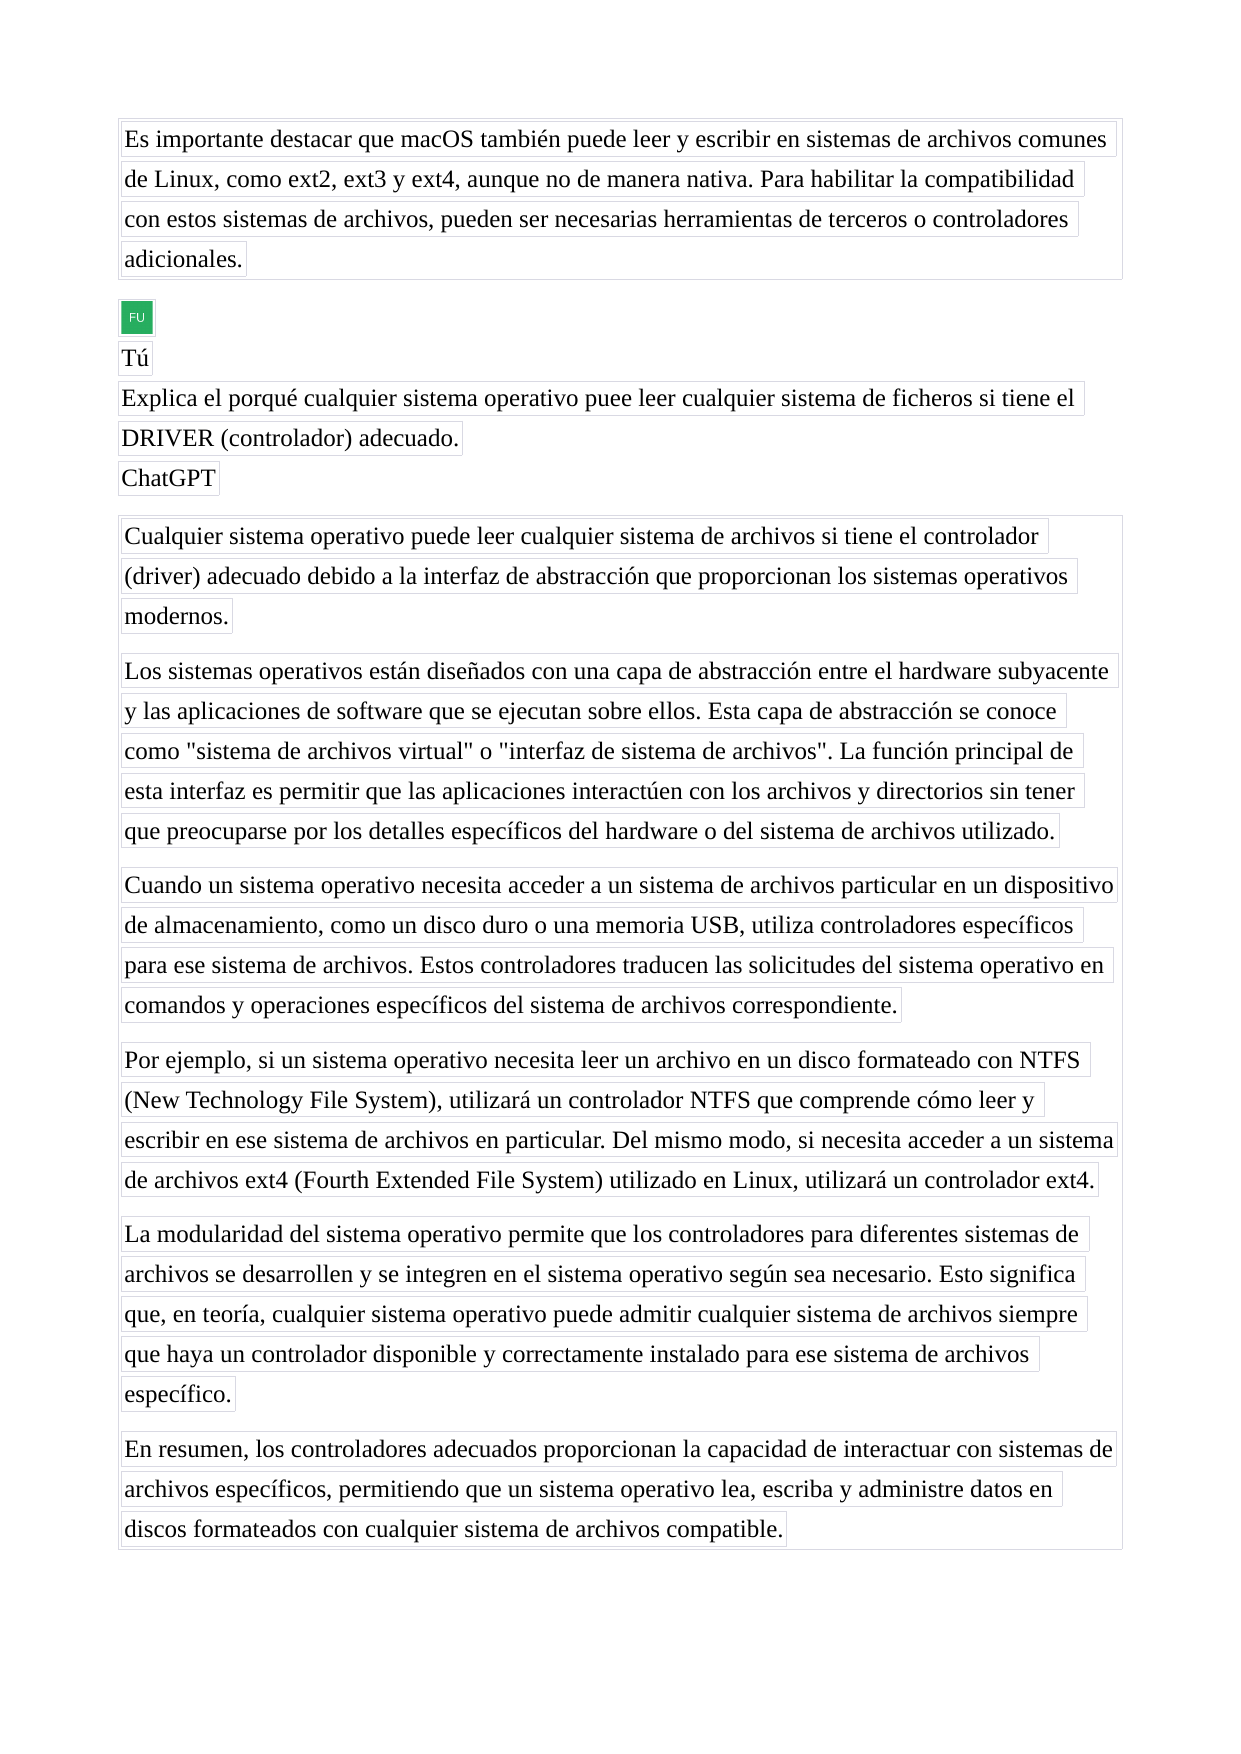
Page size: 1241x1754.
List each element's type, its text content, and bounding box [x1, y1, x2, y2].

text Por ejemplo, si un sistema operativo necesita leer un archivo en un disco formateado con NTFS (New Technology File System), utilizará un controlador NTFS que comprende cómo leer y escribir en ese sistema de archivos en particular. Del mismo modo, si necesita acceder a un sistema de archivos ext4 (Fourth Extended File System) utilizado en Linux, utilizará un controlador ext4. [119, 1039, 1122, 1197]
text Cualquier sistema operativo puede leer cualquier sistema de archivos si tiene el controlador (driver) adecuado debido a la interfaz de abstracción que proporcionan los sistemas operativos modernos. [119, 516, 1122, 633]
text En resumen, los controladores adecuados proporcionan la capacidad de interactuar con sistemas de archivos específicos, permitiendo que un sistema operativo lea, escriba y administre datos en discos formateados con cualquier sistema de archivos compatible. [119, 1428, 1122, 1549]
text Explica el porqué cualquier sistema operativo puee leer cualquier sistema de ficheros si tiene el DRIVER (controlador) adecuado. [118, 381, 1122, 455]
text [153, 341, 1122, 375]
text ChatGPT [119, 462, 219, 495]
text [220, 461, 1122, 495]
text Tú [119, 342, 152, 375]
picture [121, 301, 153, 334]
text Cuando un sistema operativo necesita acceder a un sistema de archivos particular en un dispositivo de almacenamiento, como un disco duro o una memoria USB, utiliza controladores específicos para ese sistema de archivos. Estos controladores traducen las solicitudes del sistema operativo en comandos y operaciones específicos del sistema de archivos correspondiente. [119, 864, 1122, 1022]
text La modularidad del sistema operativo permite que los controladores para diferentes sistemas de archivos se desarrollen y se integren en el sistema operativo según sea necesario. Esto significa que, en teoría, cualquier sistema operativo puede admitir cualquier sistema de archivos siempre que haya un controlador disponible y correctamente instalado para ese sistema de archivos específico. [119, 1213, 1122, 1411]
text Es importante destacar que macOS también puede leer y escribir en sistemas de archivos comunes de Linux, como ext2, ext3 y ext4, aunque no de manera nativa. Para habilitar la compatibilidad con estos sistemas de archivos, pueden ser necesarias herramientas de terceros o controladores adicionales. [119, 119, 1122, 279]
text Los sistemas operativos están diseñados con una capa de abstracción entre el hardware subyacente y las aplicaciones de software que se ejecutan sobre ellos. Esta capa de abstracción se conoce como "sistema de archivos virtual" o "interfaz de sistema de archivos". La función principal de esta interfaz es permitir que las aplicaciones interactúen con los archivos y directorios sin tener que preocuparse por los detalles específicos del hardware o del sistema de archivos utilizado. [119, 650, 1122, 847]
